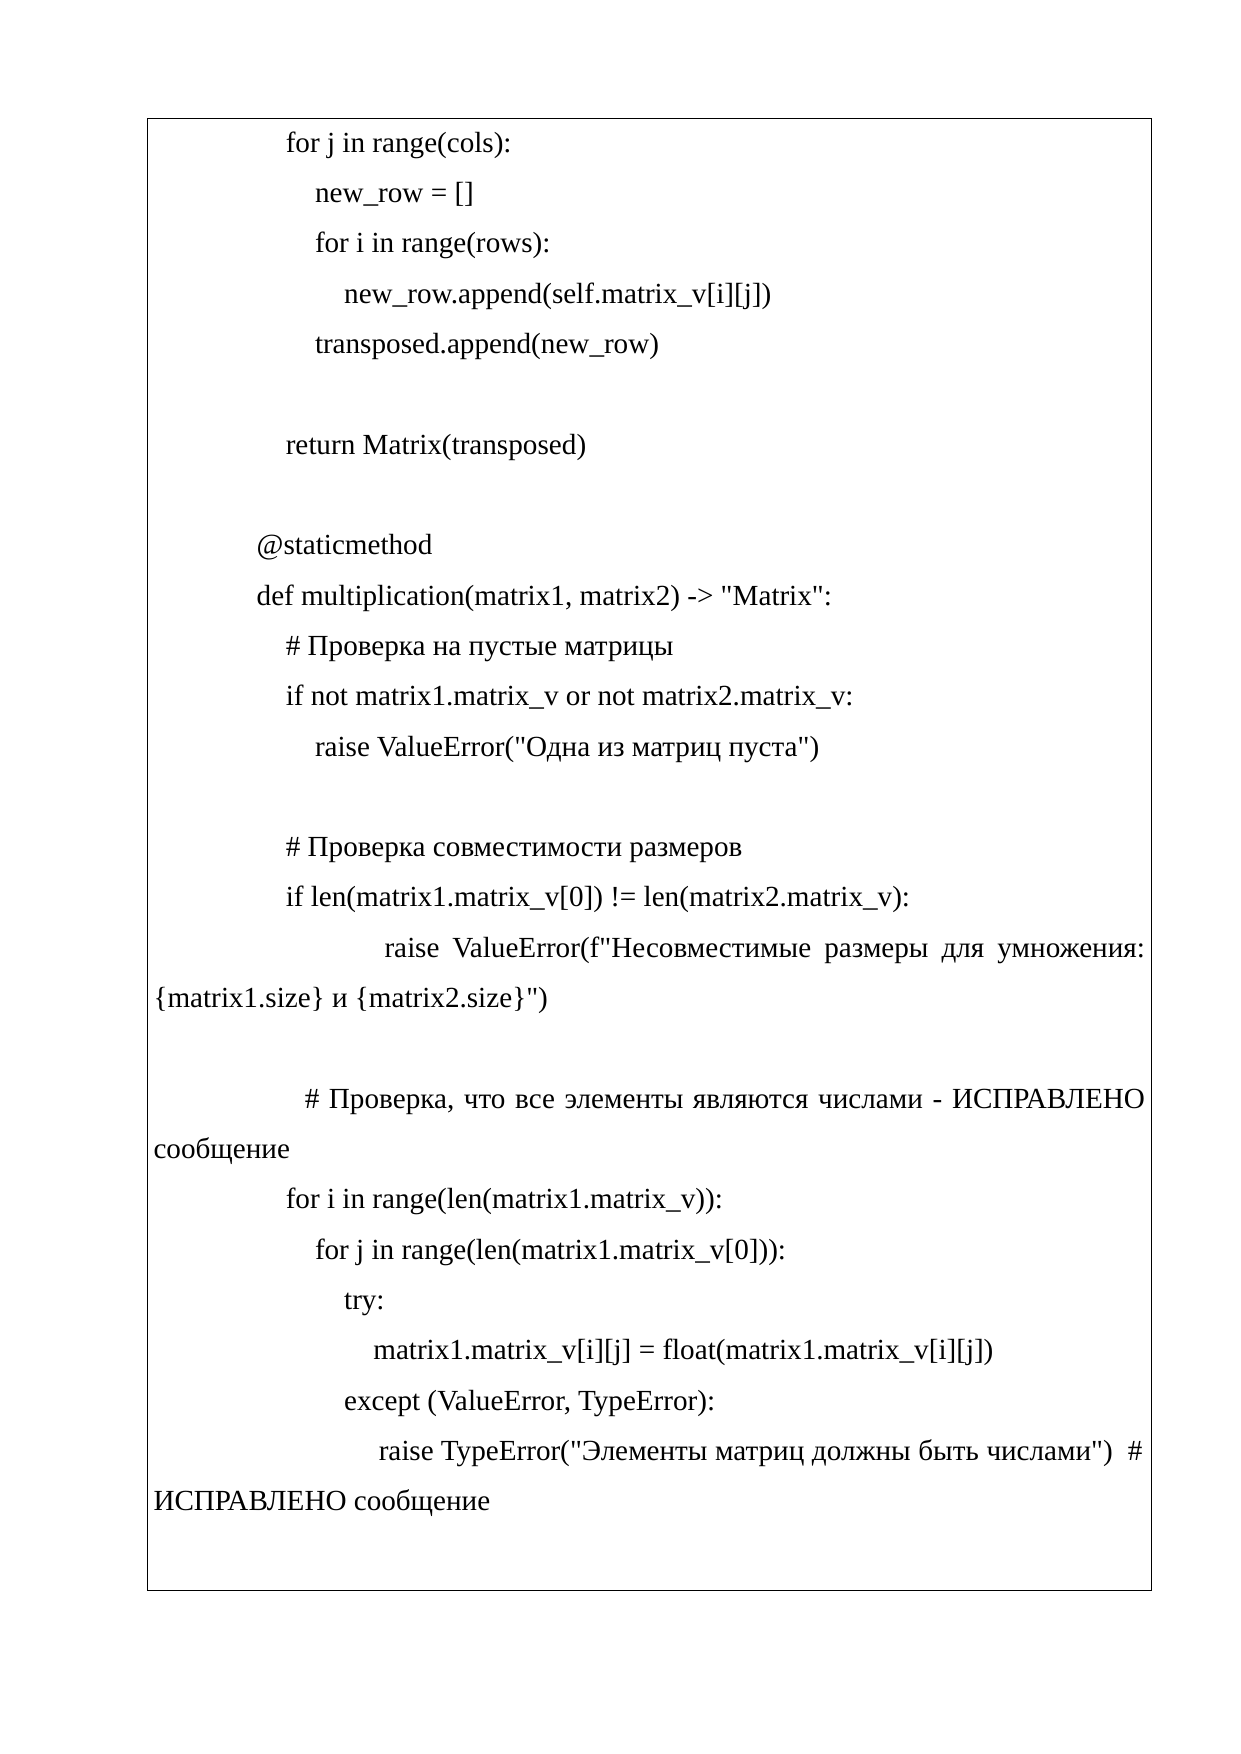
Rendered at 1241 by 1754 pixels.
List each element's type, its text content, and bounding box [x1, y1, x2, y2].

table_header for j in range(cols): new_row = [] for i in range(rows): new_row.append(self.matrix_v[i][j]) transposed.append(new_row) return Matrix(transposed) @staticmethod def multiplication(matrix1, matrix2) -> "Matrix": # Проверка на пустые матрицы if not matrix1.matrix_v or not matrix2.matrix_v: raise ValueError("Одна из матриц пуста") # Проверка совместимости размеров if len(matrix1.matrix_v[0]) != len(matrix2.matrix_v): raise ValueError(f"Несовместимые размеры для умножения: {matrix1.size} и {matrix2.size}") # Проверка, что все элементы являются числами - ИСПРАВЛЕНО сообщение for i in range(len(matrix1.matrix_v)): for j in range(len(matrix1.matrix_v[0])): try: matrix1.matrix_v[i][j] = float(matrix1.matrix_v[i][j]) except (ValueError, TypeError): raise TypeError("Элементы матриц должны быть числами") # ИСПРАВЛЕНО сообщение [148, 119, 1151, 1589]
